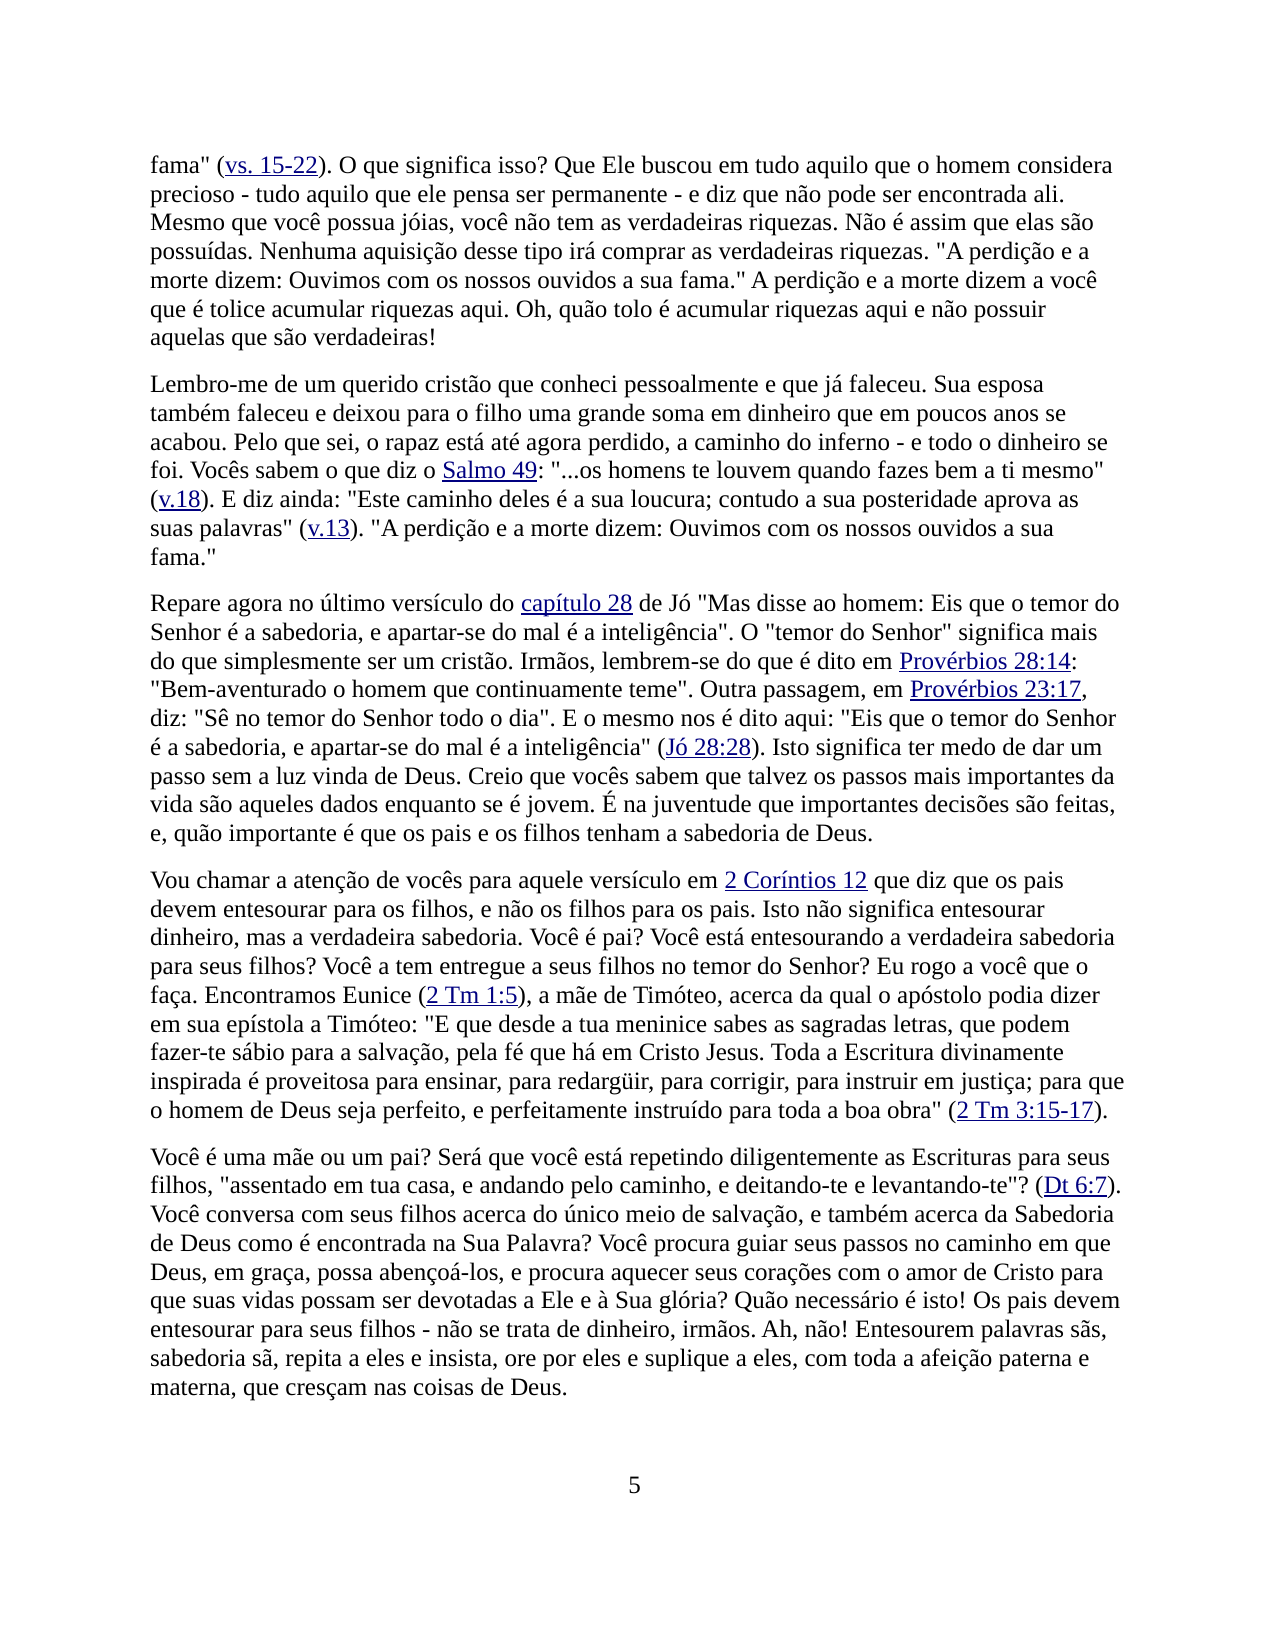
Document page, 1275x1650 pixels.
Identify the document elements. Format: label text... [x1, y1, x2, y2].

text Repare agora no último versículo do capítulo 28 de Jó "Mas disse ao homem: Eis que o temor do Senhor é a sabedoria, e apartar-se do mal é a inteligência". O "temor do Senhor" significa mais do que simplesmente ser um cristão. Irmãos, lembrem-se do que é dito em Provérbios 28:14: "Bem-aventurado o homem que continuamente teme". Outra passagem, em Provérbios 23:17, diz: "Sê no temor do Senhor todo o dia". E o mesmo nos é dito aqui: "Eis que o temor do Senhor é a sabedoria, e apartar-se do mal é a inteligência" (Jó 28:28). Isto significa ter medo de dar um passo sem a luz vinda de Deus. Creio que vocês sabem que talvez os passos mais importantes da vida são aqueles dados enquanto se é jovem. É na juventude que importantes decisões são feitas, e, quão importante é que os pais e os filhos tenham a sabedoria de Deus. [150, 588, 1125, 847]
text Você é uma mãe ou um pai? Será que você está repetindo diligentemente as Escrituras para seus filhos, "assentado em tua casa, e andando pelo caminho, e deitando-te e levantando-te"? (Dt 6:7). Você conversa com seus filhos acerca do único meio de salvação, e também acerca da Sabedoria de Deus como é encontrada na Sua Palavra? Você procura guiar seus passos no caminho em que Deus, em graça, possa abençoá-los, e procura aquecer seus corações com o amor de Cristo para que suas vidas possam ser devotadas a Ele e à Sua glória? Quão necessário é isto! Os pais devem entesourar para seus filhos - não se trata de dinheiro, irmãos. Ah, não! Entesourem palavras sãs, sabedoria sã, repita a eles e insista, ore por eles e suplique a eles, com toda a afeição paterna e materna, que cresçam nas coisas de Deus. [150, 1142, 1125, 1400]
text Lembro-me de um querido cristão que conheci pessoalmente e que já faleceu. Sua esposa também faleceu e deixou para o filho uma grande soma em dinheiro que em poucos anos se acabou. Pelo que sei, o rapaz está até agora perdido, a caminho do inferno - e todo o dinheiro se foi. Vocês sabem o que diz o Salmo 49: "...os homens te louvem quando fazes bem a ti mesmo" (v.18). E diz ainda: "Este caminho deles é a sua loucura; contudo a sua posteridade aprova as suas palavras" (v.13). "A perdição e a morte dizem: Ouvimos com os nossos ouvidos a sua fama." [150, 369, 1125, 570]
text Vou chamar a atenção de vocês para aquele versículo em 2 Coríntios 12 que diz que os pais devem entesourar para os filhos, e não os filhos para os pais. Isto não significa entesourar dinheiro, mas a verdadeira sabedoria. Você é pai? Você está entesourando a verdadeira sabedoria para seus filhos? Você a tem entregue a seus filhos no temor do Senhor? Eu rogo a você que o faça. Encontramos Eunice (2 Tm 1:5), a mãe de Timóteo, acerca da qual o apóstolo podia dizer em sua epístola a Timóteo: "E que desde a tua meninice sabes as sagradas letras, que podem fazer-te sábio para a salvação, pela fé que há em Cristo Jesus. Toda a Escritura divinamente inspirada é proveitosa para ensinar, para redargüir, para corrigir, para instruir em justiça; para que o homem de Deus seja perfeito, e perfeitamente instruído para toda a boa obra" (2 Tm 3:15-17). [150, 865, 1125, 1124]
text fama" (vs. 15-22). O que significa isso? Que Ele buscou em tudo aquilo que o homem considera precioso - tudo aquilo que ele pensa ser permanente - e diz que não pode ser encontrada ali. Mesmo que você possua jóias, você não tem as verdadeiras riquezas. Não é assim que elas são possuídas. Nenhuma aquisição desse tipo irá comprar as verdadeiras riquezas. "A perdição e a morte dizem: Ouvimos com os nossos ouvidos a sua fama." A perdição e a morte dizem a você que é tolice acumular riquezas aqui. Oh, quão tolo é acumular riquezas aqui e não possuir aquelas que são verdadeiras! [150, 150, 1125, 351]
